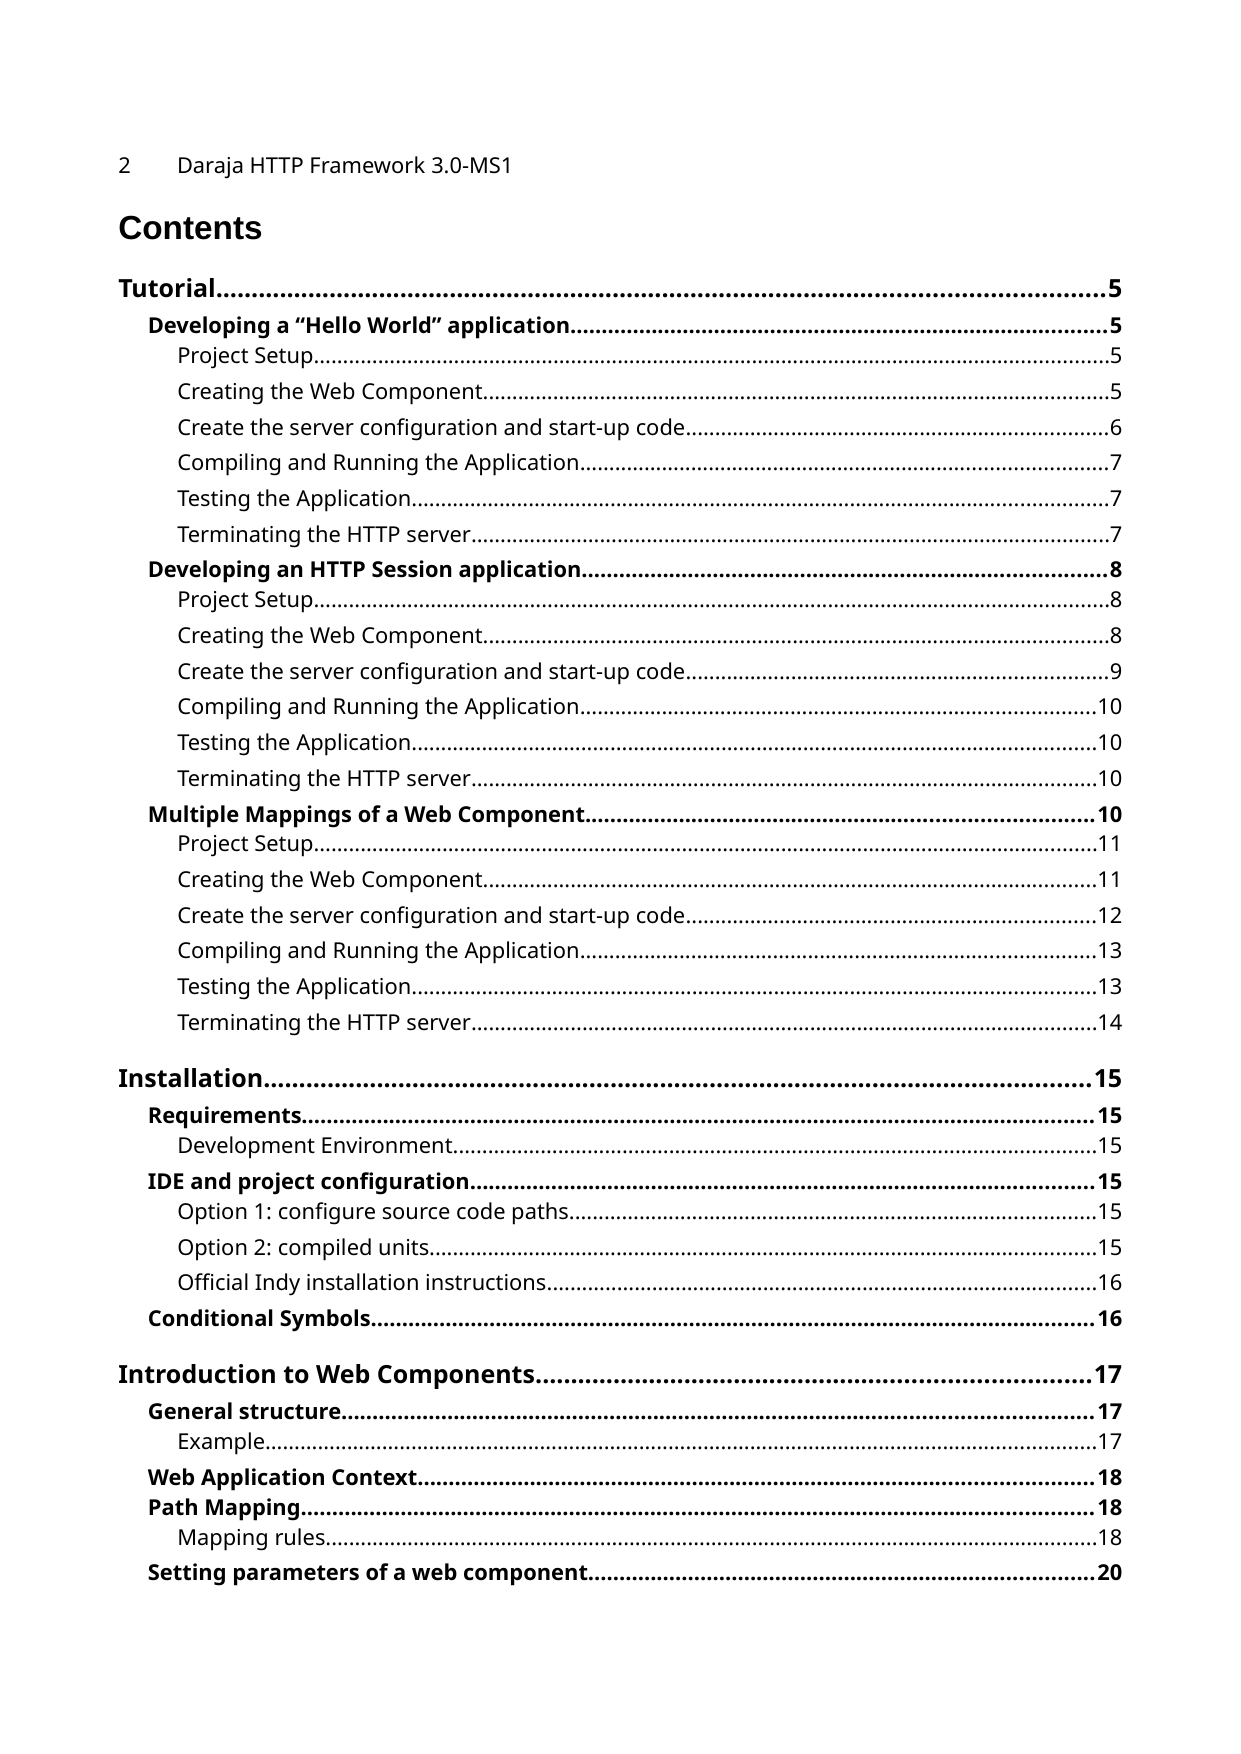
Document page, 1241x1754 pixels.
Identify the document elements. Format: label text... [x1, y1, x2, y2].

text Compiling and Running the Application 7 [177, 447, 1122, 477]
text Developing an HTTP Session application 8 [148, 554, 1122, 584]
text Installation 15 [118, 1060, 1122, 1094]
text General structure 17 [148, 1396, 1122, 1426]
text Mapping rules 18 [177, 1521, 1122, 1551]
text Developing a “Hello World” application 5 [148, 310, 1122, 340]
text Testing the Application 13 [177, 971, 1122, 1001]
text Compiling and Running the Application 10 [177, 691, 1122, 721]
text Create the server configuration and start-up code 6 [177, 411, 1122, 441]
text Project Setup 8 [177, 584, 1122, 614]
text Testing the Application 7 [177, 483, 1122, 513]
text Example 17 [177, 1426, 1122, 1456]
text Option 2: compiled units 15 [177, 1231, 1122, 1261]
text Web Application Context 18 [148, 1462, 1122, 1492]
text Introduction to Web Components 17 [118, 1356, 1122, 1390]
subtitle Contents [118, 209, 1122, 247]
text Path Mapping 18 [148, 1492, 1122, 1521]
text Option 1: configure source code paths 15 [177, 1196, 1122, 1226]
text Project Setup 5 [177, 340, 1122, 370]
text Testing the Application 10 [177, 727, 1122, 757]
text Project Setup 11 [177, 828, 1122, 858]
text Creating the Web Component 11 [177, 864, 1122, 894]
text Creating the Web Component 8 [177, 620, 1122, 650]
text Terminating the HTTP server 14 [177, 1007, 1122, 1037]
text Terminating the HTTP server 10 [177, 763, 1122, 793]
text Official Indy installation instructions 16 [177, 1267, 1122, 1297]
text Tutorial 5 [118, 270, 1122, 304]
text Development Environment 15 [177, 1130, 1122, 1160]
text Create the server configuration and start-up code 12 [177, 900, 1122, 929]
text Create the server configuration and start-up code 9 [177, 656, 1122, 685]
text Conditional Symbols 16 [148, 1303, 1122, 1333]
text Setting parameters of a web component 20 [148, 1557, 1122, 1587]
text Compiling and Running the Application 13 [177, 936, 1122, 965]
text Multiple Mappings of a Web Component 10 [148, 798, 1122, 828]
text Creating the Web Component 5 [177, 376, 1122, 406]
text Terminating the HTTP server 7 [177, 519, 1122, 548]
text IDE and project configuration 15 [148, 1166, 1122, 1196]
text Requirements 15 [148, 1100, 1122, 1130]
